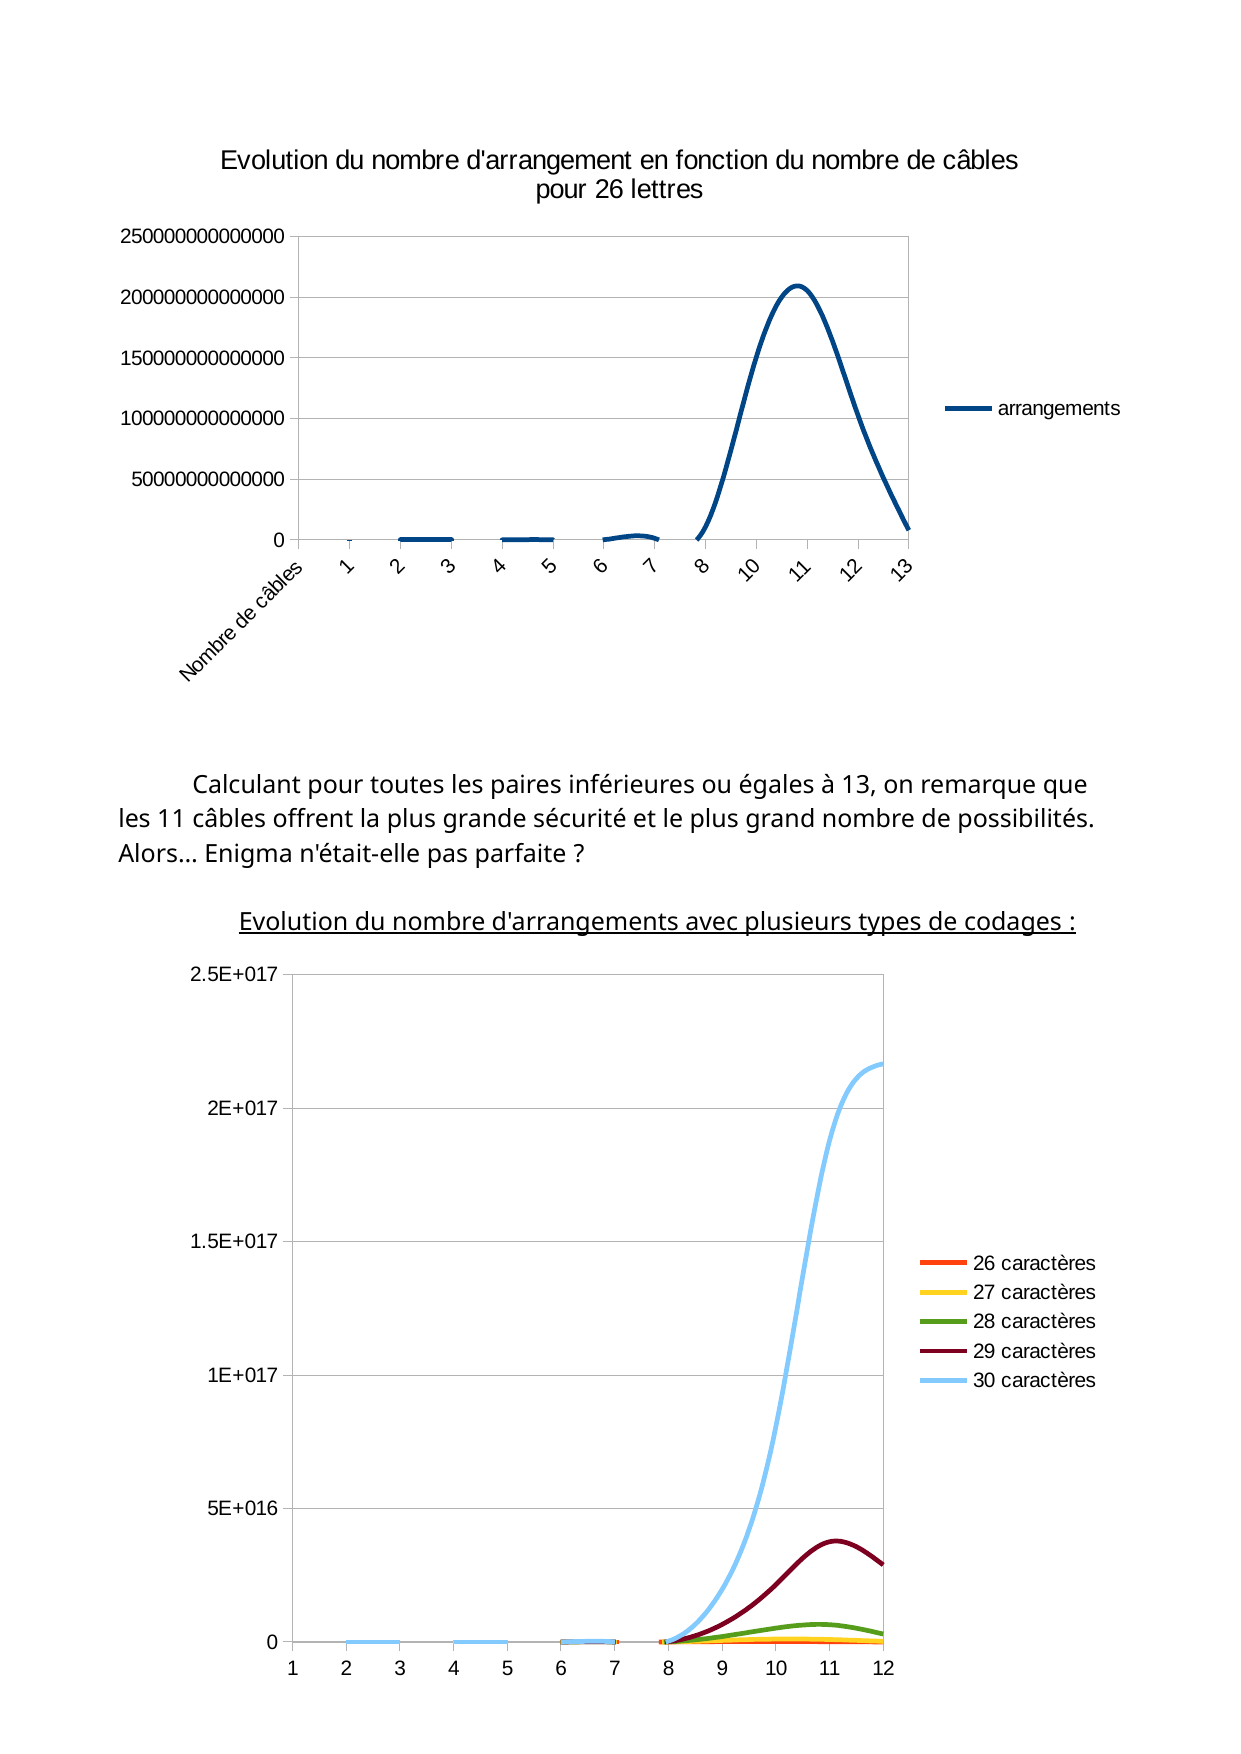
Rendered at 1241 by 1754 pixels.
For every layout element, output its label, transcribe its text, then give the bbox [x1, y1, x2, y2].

text Evolution du nombre d'arrangements avec plusieurs types de codages : [118, 903, 1122, 937]
text Calculant pour toutes les paires inférieures ou égales à 13, on remarque que les 11 câbles offrent la plus grande sécurité et le plus grand nombre de possibilités. Alors… Enigma n'était-elle pas parfaite ? [118, 767, 1122, 869]
